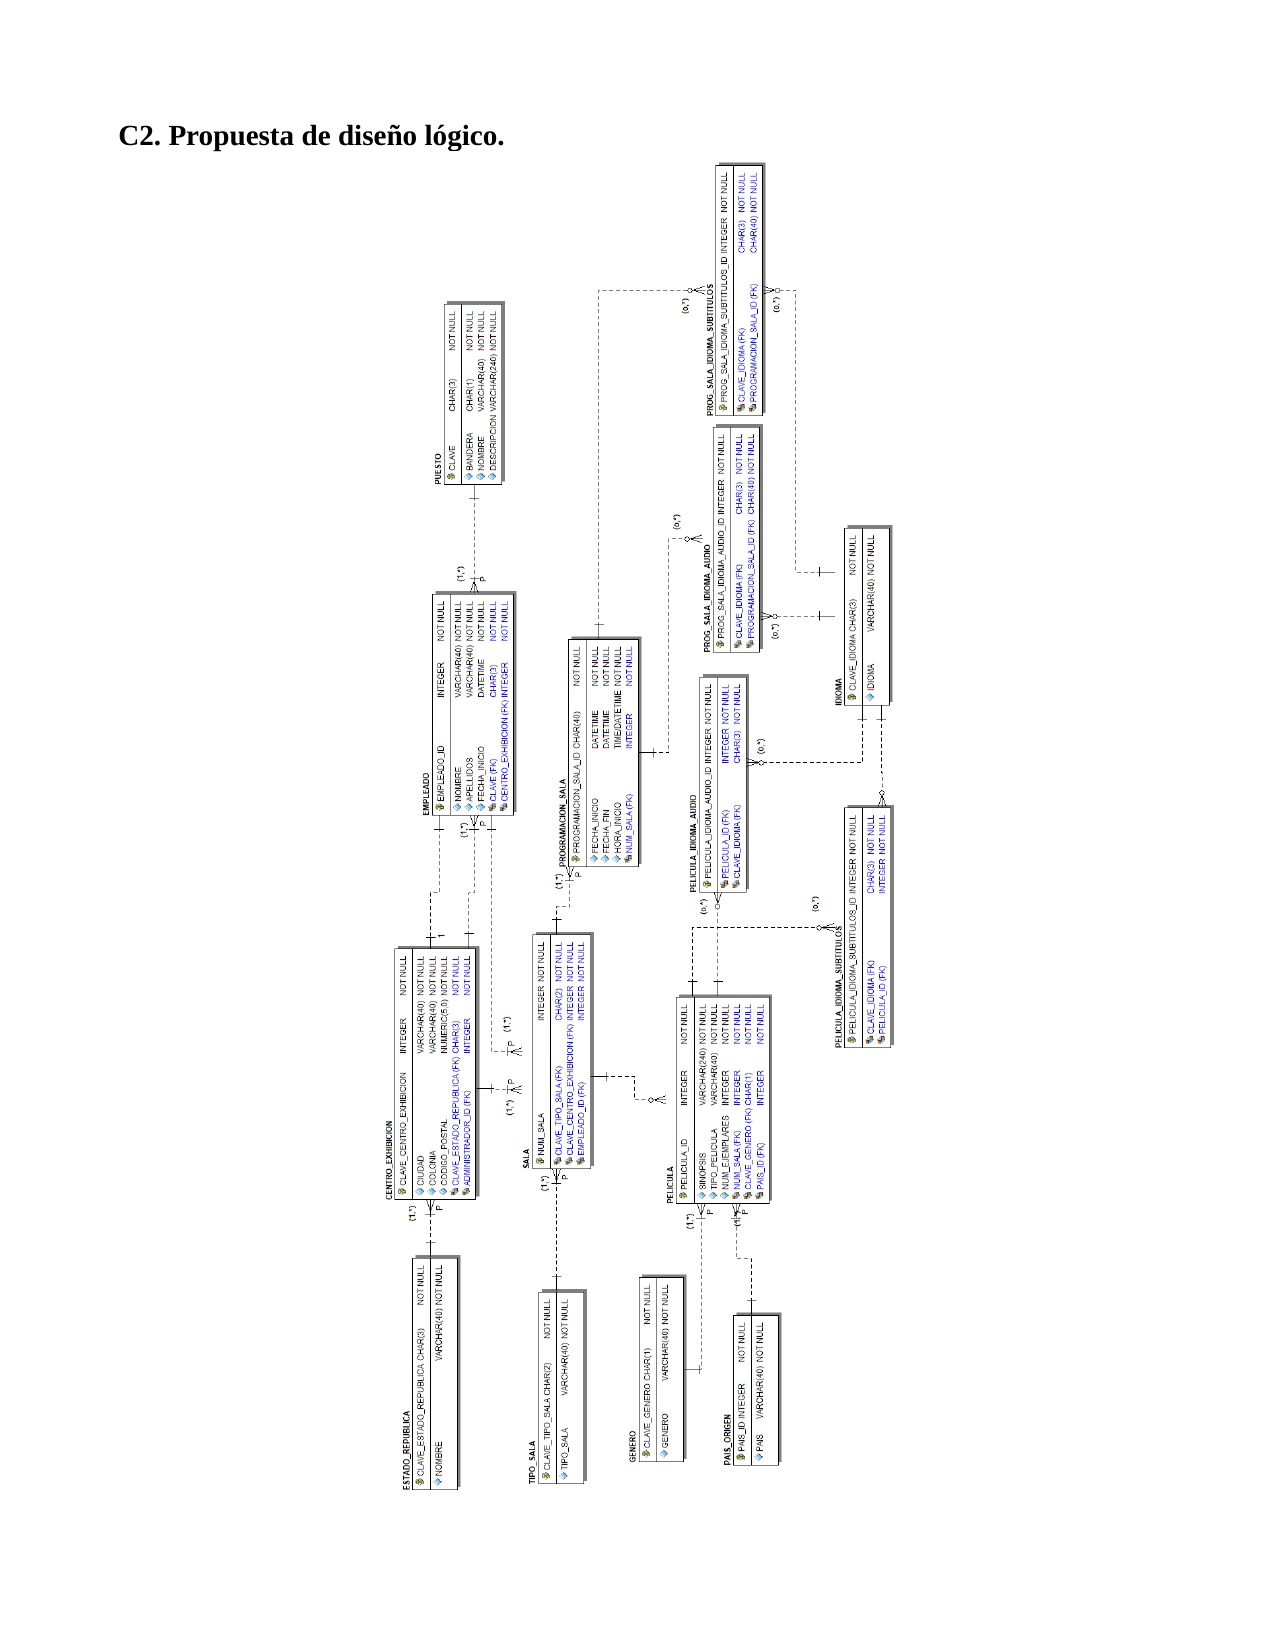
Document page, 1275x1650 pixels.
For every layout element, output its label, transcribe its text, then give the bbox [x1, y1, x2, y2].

text C2. Propuesta de diseño lógico. [118, 118, 1157, 152]
picture [370, 151, 905, 1503]
